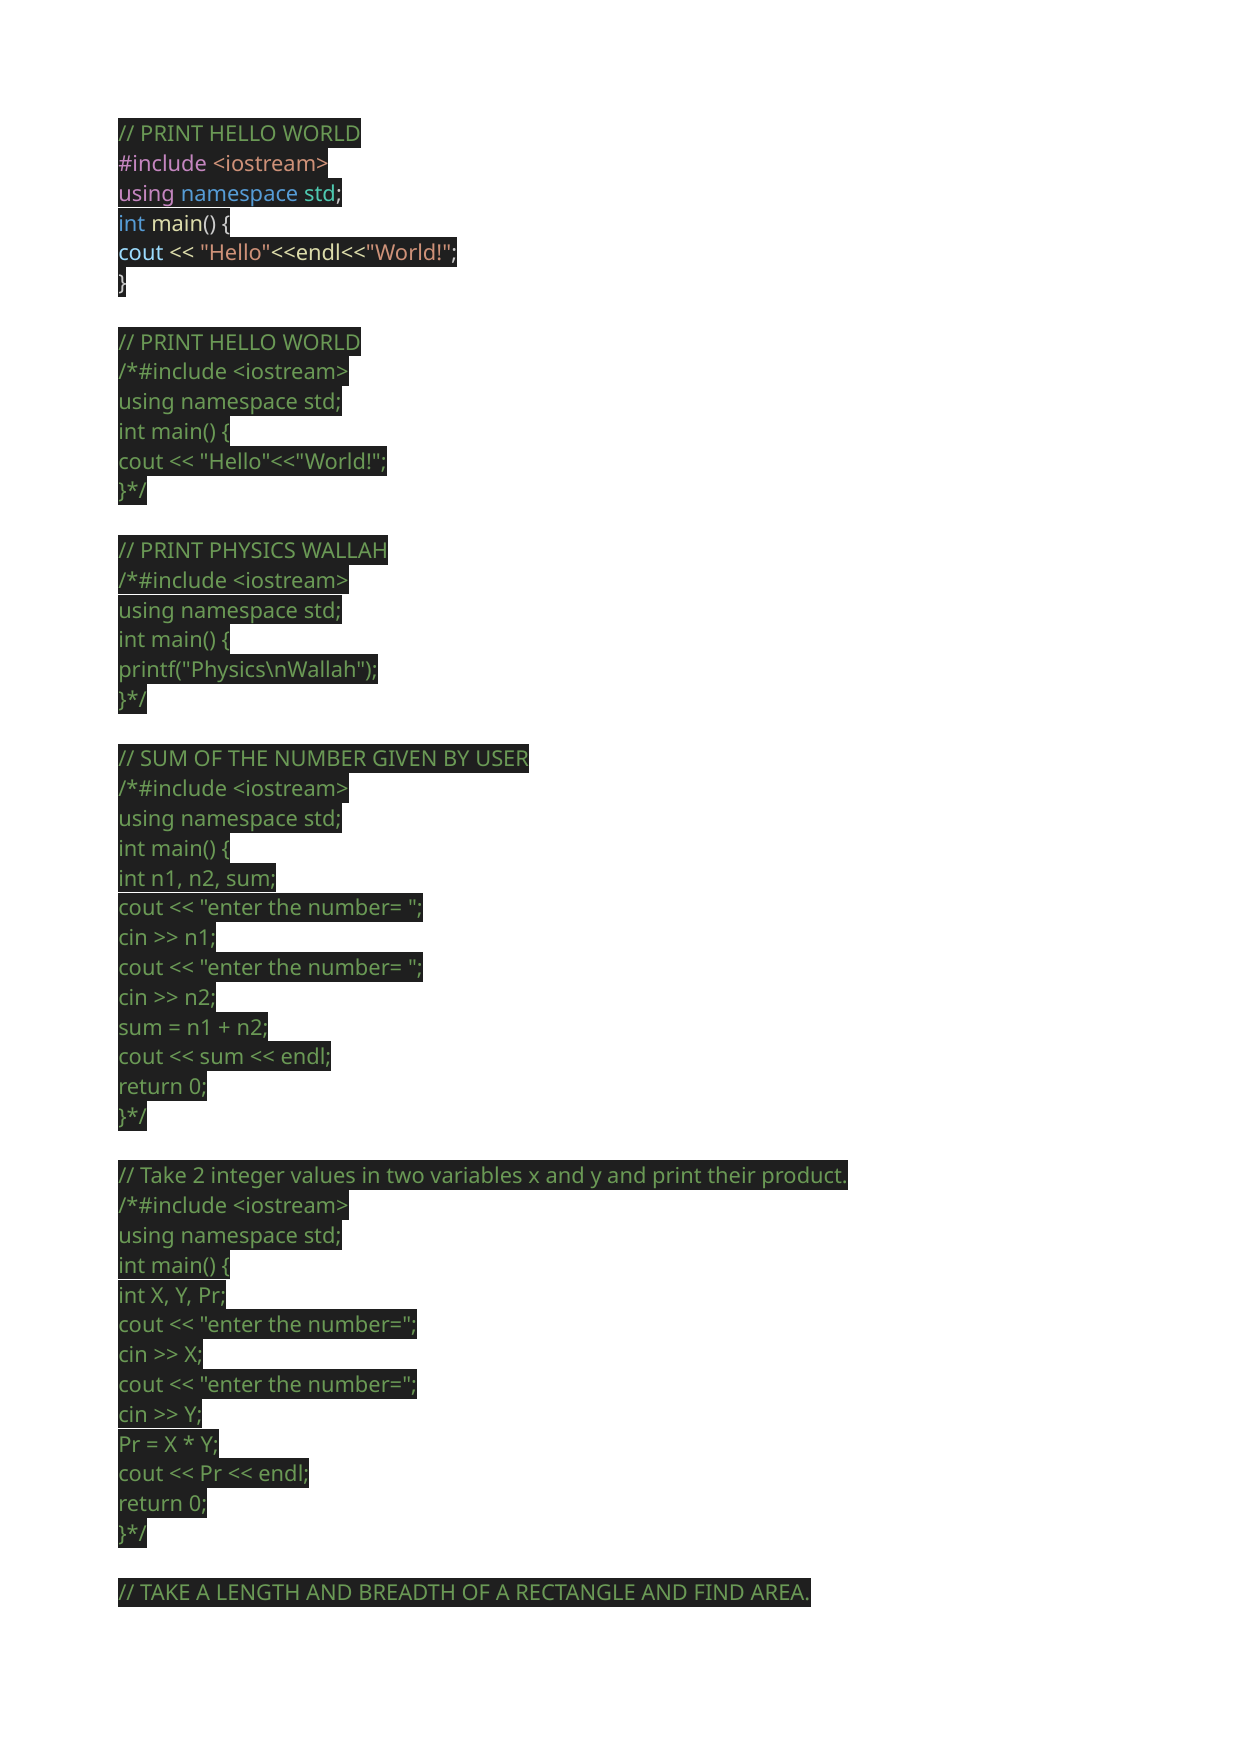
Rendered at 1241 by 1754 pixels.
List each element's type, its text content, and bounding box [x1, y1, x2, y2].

text }*/ [118, 684, 1122, 714]
text }*/ [118, 1518, 1122, 1548]
text int main() { [118, 833, 1122, 863]
text int main() { [118, 624, 1122, 654]
text // PRINT HELLO WORLD [118, 118, 1122, 148]
text return 0; [118, 1488, 1122, 1518]
text cin >> n2; [118, 982, 1122, 1012]
text Pr = X * Y; [118, 1428, 1122, 1458]
text /*#include <iostream> [118, 1190, 1122, 1220]
text cout << Pr << endl; [118, 1458, 1122, 1488]
text using namespace std; [118, 386, 1122, 416]
text cout << sum << endl; [118, 1041, 1122, 1071]
text /*#include <iostream> [118, 356, 1122, 386]
text cin >> n1; [118, 922, 1122, 952]
text /*#include <iostream> [118, 773, 1122, 803]
text cin >> Y; [118, 1399, 1122, 1428]
text return 0; [118, 1071, 1122, 1101]
text }*/ [118, 1101, 1122, 1131]
text using namespace std; [118, 178, 1122, 207]
text int n1, n2, sum; [118, 863, 1122, 892]
text // SUM OF THE NUMBER GIVEN BY USER [118, 743, 1122, 773]
text }*/ [118, 476, 1122, 505]
text int main() { [118, 1250, 1122, 1279]
text printf("Physics\nWallah"); [118, 654, 1122, 684]
text cout << "enter the number="; [118, 1309, 1122, 1339]
text // TAKE A LENGTH AND BREADTH OF A RECTANGLE AND FIND AREA. [118, 1577, 1122, 1607]
text #include <iostream> [118, 148, 1122, 178]
text using namespace std; [118, 1220, 1122, 1250]
text int X, Y, Pr; [118, 1279, 1122, 1309]
text cout << "enter the number= "; [118, 952, 1122, 982]
text cout << "enter the number="; [118, 1369, 1122, 1399]
text cin >> X; [118, 1339, 1122, 1369]
text // PRINT PHYSICS WALLAH [118, 535, 1122, 565]
text /*#include <iostream> [118, 565, 1122, 594]
text int main() { [118, 416, 1122, 446]
text using namespace std; [118, 803, 1122, 833]
text cout << "Hello"<<"World!"; [118, 446, 1122, 476]
text cout << "enter the number= "; [118, 892, 1122, 922]
text using namespace std; [118, 594, 1122, 624]
text } [118, 267, 1122, 297]
text // Take 2 integer values in two variables x and y and print their product. [118, 1160, 1122, 1190]
text int main() { [118, 207, 1122, 237]
text cout << "Hello"<<endl<<"World!"; [118, 237, 1122, 267]
text sum = n1 + n2; [118, 1012, 1122, 1041]
text // PRINT HELLO WORLD [118, 327, 1122, 356]
